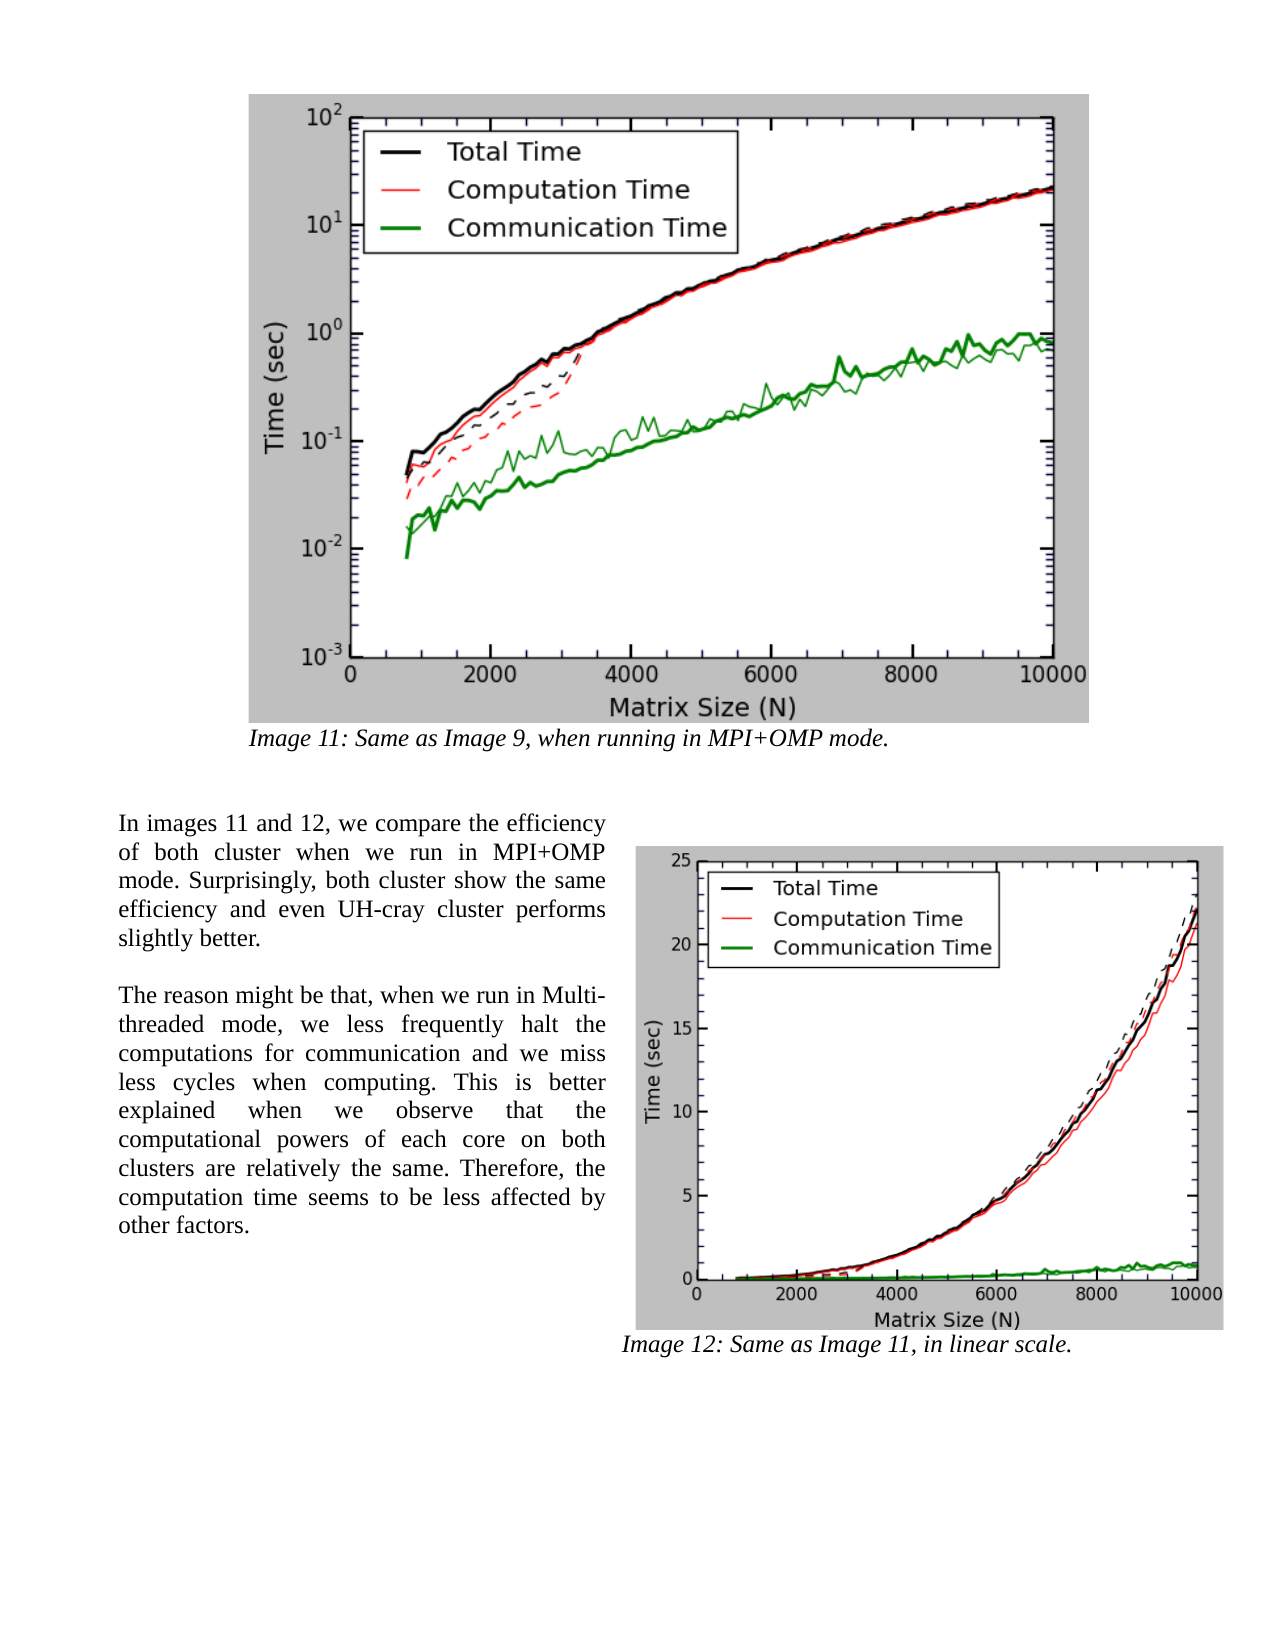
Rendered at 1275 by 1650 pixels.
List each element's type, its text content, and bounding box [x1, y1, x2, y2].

text Image 11: Same as Image 9, when running in MPI+OMP mode. [248, 723, 1089, 751]
text In images 11 and 12, we compare the efficiency of both cluster when we run in MPI+OMP mode. Surprisingly, both cluster show the same efficiency and even UH-cray cluster performs slightly better. [118, 808, 1210, 952]
picture [635, 846, 1224, 1330]
picture [248, 94, 1089, 723]
text The reason might be that, when we run in Multi-threaded mode, we less frequently halt the computations for communication and we miss less cycles when computing. This is better explained when we observe that the computational powers of each core on both clusters are relatively the same. Therefore, the computation time seems to be less affected by other factors. [118, 981, 622, 1239]
text Image 12: Same as Image 11, in linear scale. [622, 847, 1210, 1358]
